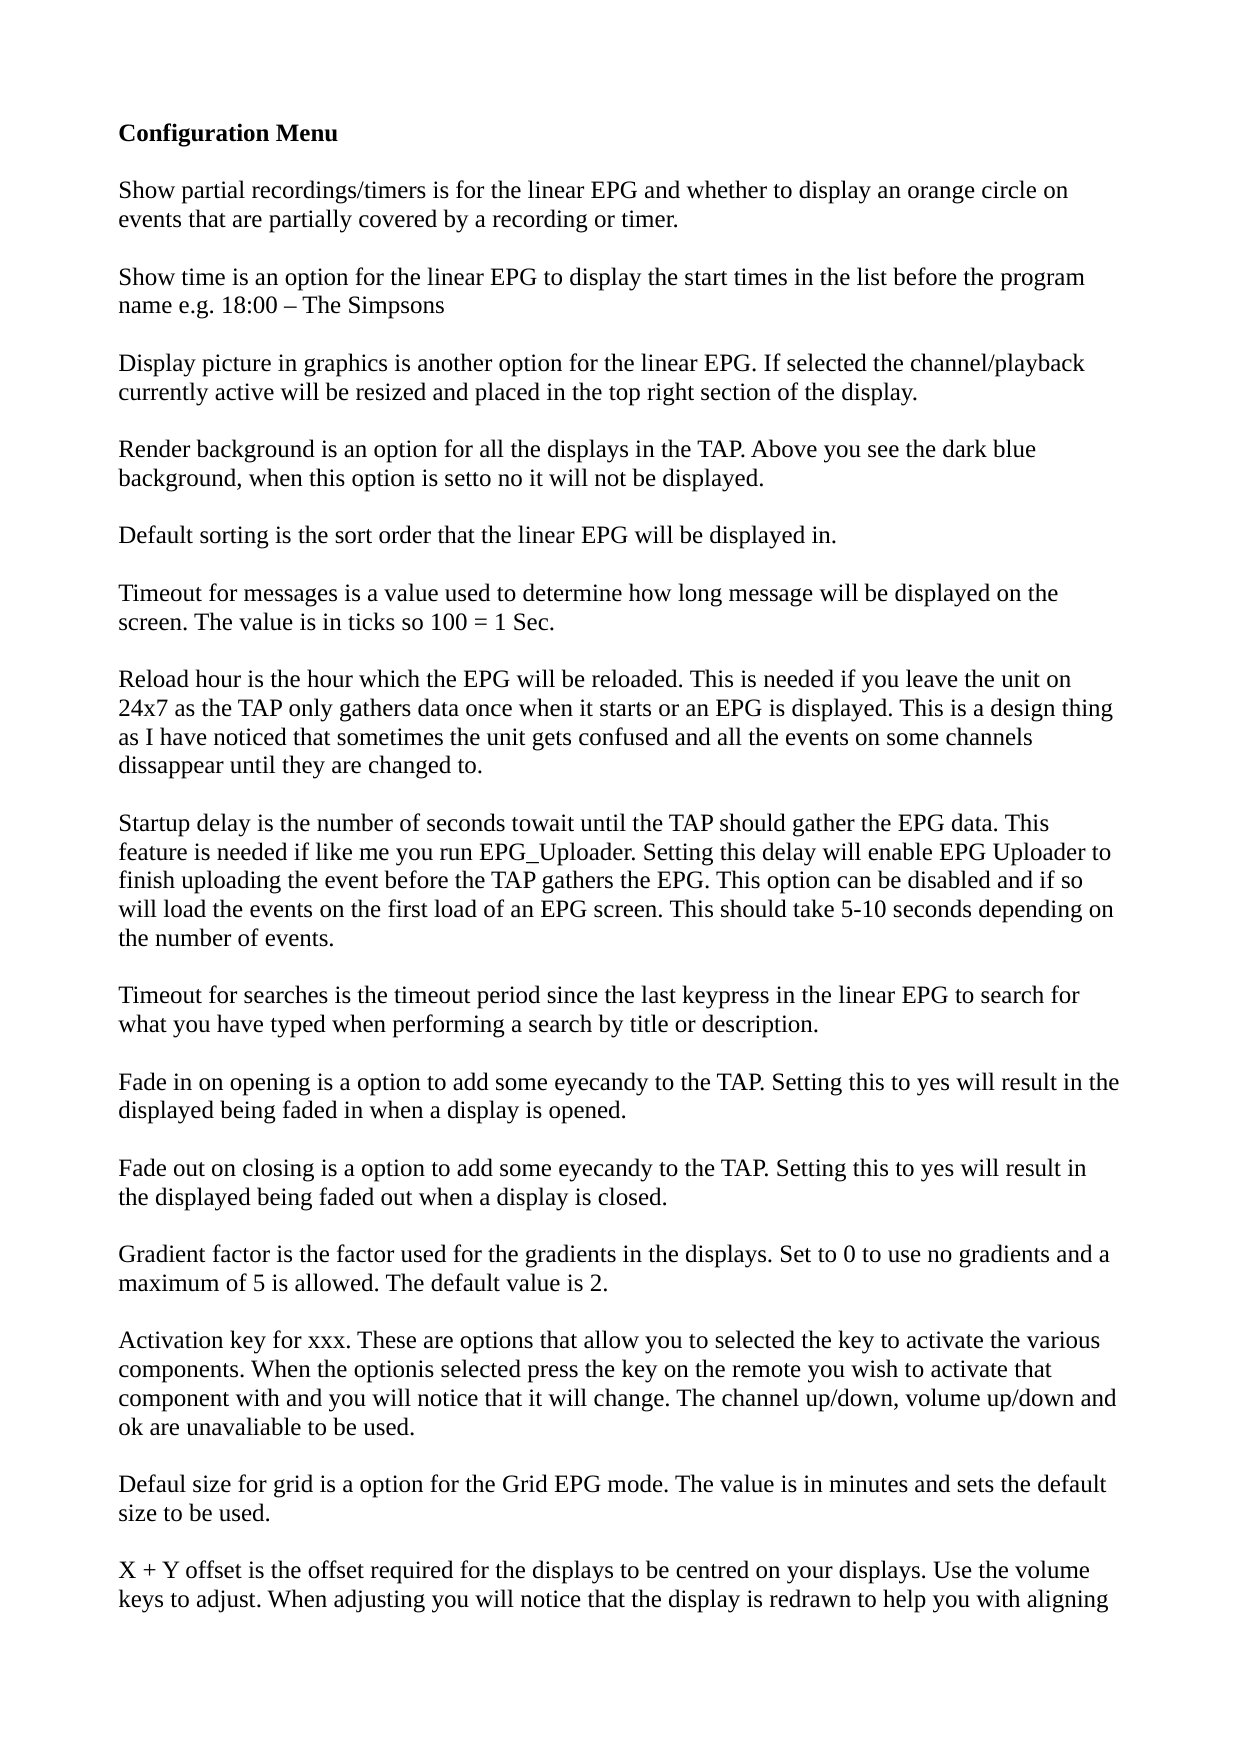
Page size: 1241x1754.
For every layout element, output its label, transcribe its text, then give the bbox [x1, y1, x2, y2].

text Show partial recordings/timers is for the linear EPG and whether to display an orange circle on events that are partially covered by a recording or timer. [118, 176, 1122, 233]
text Configuration Menu [118, 118, 1122, 147]
text Reload hour is the hour which the EPG will be reloaded. This is needed if you leave the unit on 24x7 as the TAP only gathers data once when it starts or an EPG is displayed. This is a design thing as I have noticed that sometimes the unit gets confused and all the events on some channels dissappear until they are changed to. [118, 664, 1122, 779]
text Show time is an option for the linear EPG to display the start times in the list before the program name e.g. 18:00 – The Simpsons [118, 262, 1122, 319]
text Activation key for xxx. These are options that allow you to selected the key to activate the various components. When the optionis selected press the key on the remote you wish to activate that component with and you will notice that it will change. The channel up/down, volume up/down and ok are unavaliable to be used. [118, 1326, 1122, 1441]
text Gradient factor is the factor used for the gradients in the displays. Set to 0 to use no gradients and a maximum of 5 is allowed. The default value is 2. [118, 1239, 1122, 1297]
text Render background is an option for all the displays in the TAP. Above you see the dark blue background, when this option is setto no it will not be displayed. [118, 434, 1122, 492]
text Fade out on closing is a option to add some eyecandy to the TAP. Setting this to yes will result in the displayed being faded out when a display is closed. [118, 1153, 1122, 1211]
text Display picture in graphics is another option for the linear EPG. If selected the channel/playback currently active will be resized and placed in the top right section of the display. [118, 348, 1122, 406]
text Timeout for messages is a value used to determine how long message will be displayed on the screen. The value is in ticks so 100 = 1 Sec. [118, 578, 1122, 636]
text Timeout for searches is the timeout period since the last keypress in the linear EPG to search for what you have typed when performing a search by title or description. [118, 981, 1122, 1038]
text Default sorting is the sort order that the linear EPG will be displayed in. [118, 521, 1122, 549]
text Fade in on opening is a option to add some eyecandy to the TAP. Setting this to yes will result in the displayed being faded in when a display is opened. [118, 1067, 1122, 1124]
text Defaul size for grid is a option for the Grid EPG mode. The value is in minutes and sets the default size to be used. [118, 1469, 1122, 1527]
text X + Y offset is the offset required for the displays to be centred on your displays. Use the volume keys to adjust. When adjusting you will notice that the display is redrawn to help you with aligning [118, 1556, 1122, 1613]
text Startup delay is the number of seconds towait until the TAP should gather the EPG data. This feature is needed if like me you run EPG_Uploader. Setting this delay will enable EPG Uploader to finish uploading the event before the TAP gathers the EPG. This option can be disabled and if so will load the events on the first load of an EPG screen. This should take 5-10 seconds depending on the number of events. [118, 808, 1122, 952]
